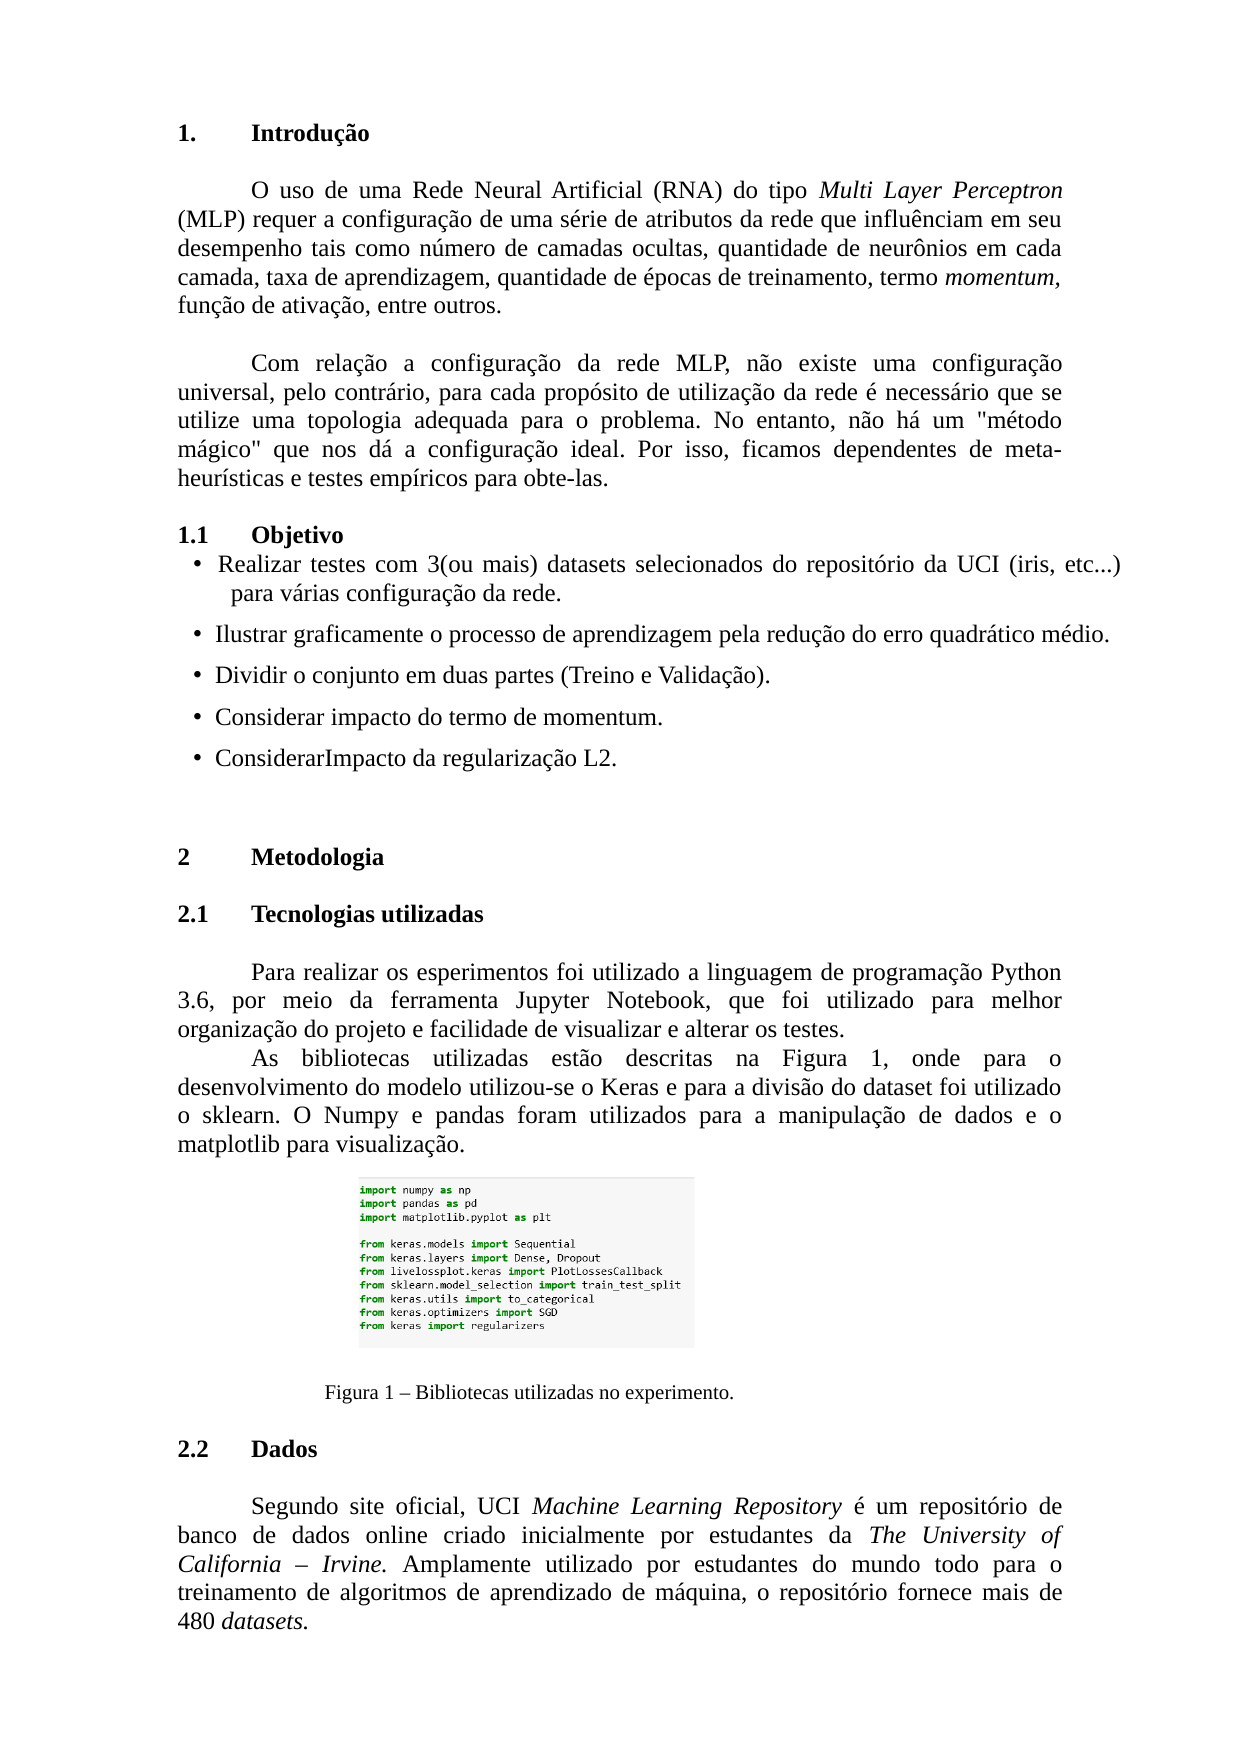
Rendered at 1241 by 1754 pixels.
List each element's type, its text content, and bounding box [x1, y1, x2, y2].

text Para realizar os esperimentos foi utilizado a linguagem de programação Python 3.6, por meio da ferramenta Jupyter Notebook, que foi utilizado para melhor organização do projeto e facilidade de visualizar e alterar os testes. [177, 957, 1063, 1043]
text Figura 1 – Bibliotecas utilizadas no experimento. [177, 1376, 1063, 1405]
list ConsiderarImpacto da regularização L2. [193, 743, 1122, 772]
text 1.1 Objetivo [177, 521, 1063, 549]
list Ilustrar graficamente o processo de aprendizagem pela redução do erro quadrático médio. [193, 619, 1122, 648]
list Realizar testes com 3(ou mais) datasets selecionados do repositório da UCI (iris, etc...) para várias configuração da rede. [193, 549, 1122, 607]
text 2 Metodologia [177, 842, 1063, 871]
text Com relação a configuração da rede MLP, não existe uma configuração universal, pelo contrário, para cada propósito de utilização da rede é necessário que se utilize uma topologia adequada para o problema. No entanto, não há um "método mágico" que nos dá a configuração ideal. Por isso, ficamos dependentes de meta-heurísticas e testes empíricos para obte-las. [177, 348, 1063, 492]
text 2.1 Tecnologias utilizadas [177, 899, 1063, 928]
text O uso de uma Rede Neural Artificial (RNA) do tipo Multi Layer Perceptron (MLP) requer a configuração de uma série de atributos da rede que influênciam em seu desempenho tais como número de camadas ocultas, quantidade de neurônios em cada camada, taxa de aprendizagem, quantidade de épocas de treinamento, termo momentum, função de ativação, entre outros. [177, 176, 1063, 319]
picture [358, 1177, 515, 1348]
list Dividir o conjunto em duas partes (Treino e Validação). [193, 661, 1122, 689]
text 1. Introdução [177, 118, 1063, 147]
list Considerar impacto do termo de momentum. [193, 702, 1122, 731]
text Segundo site oficial, UCI Machine Learning Repository é um repositório de banco de dados online criado inicialmente por estudantes da The University of California – Irvine. Amplamente utilizado por estudantes do mundo todo para o treinamento de algoritmos de aprendizado de máquina, o repositório fornece mais de 480 datasets. [177, 1491, 1063, 1635]
text As bibliotecas utilizadas estão descritas na Figura 1, onde para o desenvolvimento do modelo utilizou-se o Keras e para a divisão do dataset foi utilizado o sklearn. O Numpy e pandas foram utilizados para a manipulação de dados e o matplotlib para visualização. [177, 1043, 1063, 1158]
text 2.2 Dados [177, 1434, 1063, 1462]
